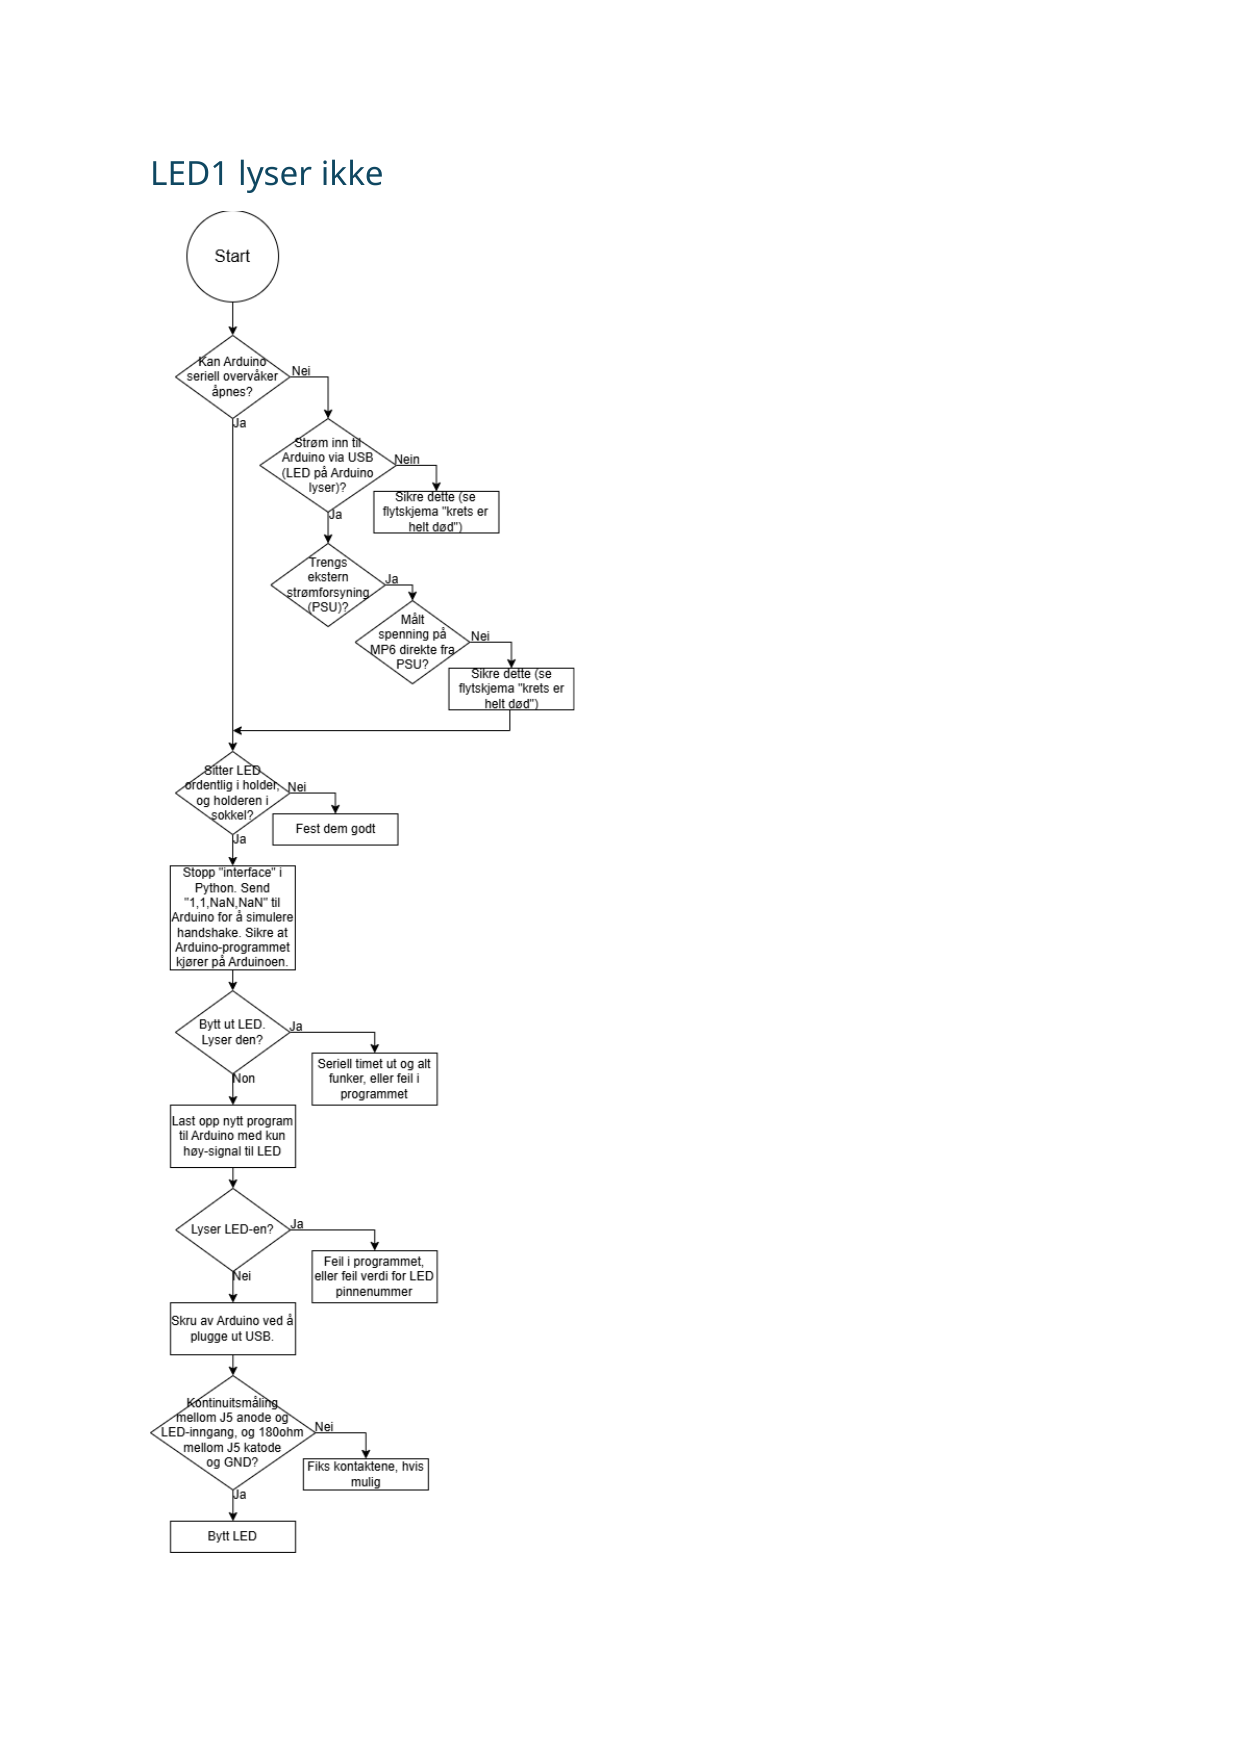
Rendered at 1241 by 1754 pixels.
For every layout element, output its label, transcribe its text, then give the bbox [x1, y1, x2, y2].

subtitle LED1 lyser ikke [150, 150, 1090, 195]
